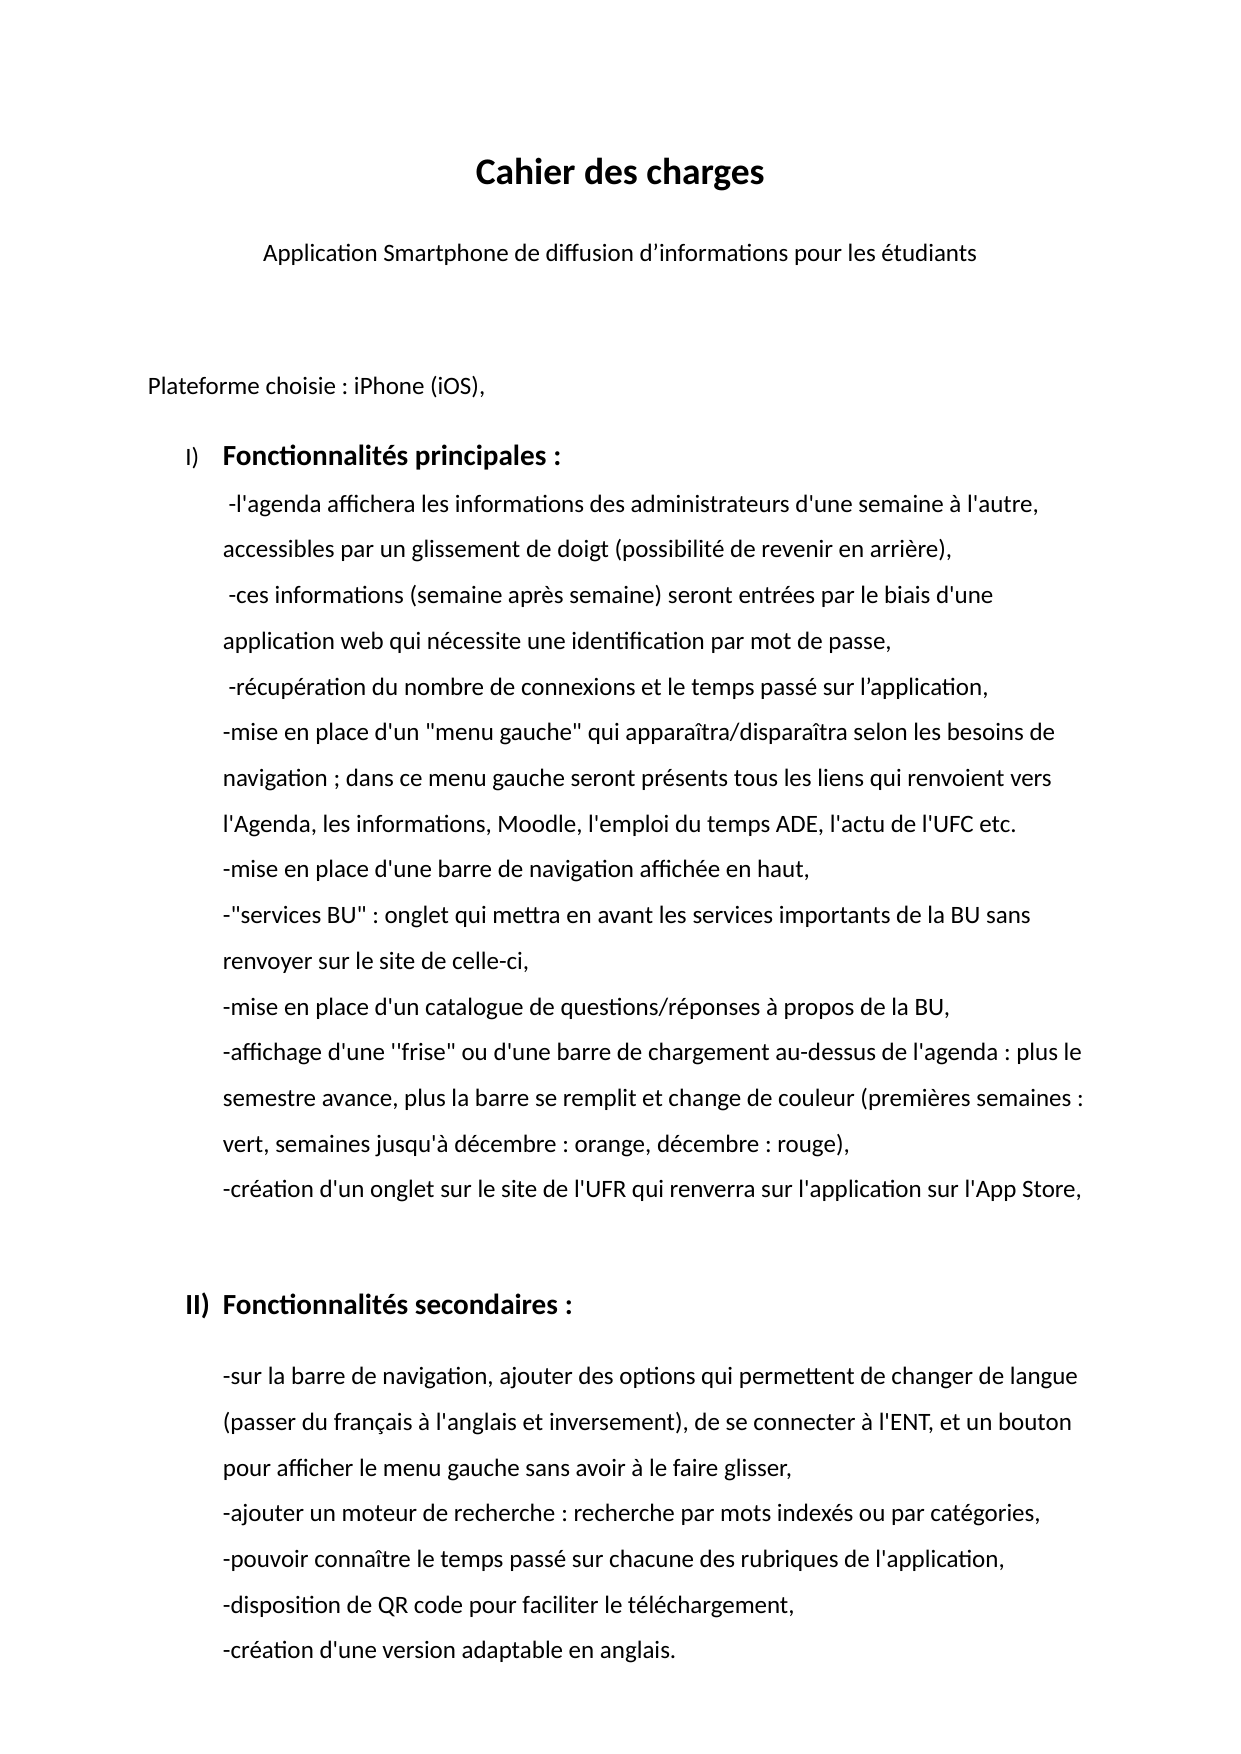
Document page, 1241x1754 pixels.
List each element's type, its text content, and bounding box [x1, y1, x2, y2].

list -sur la barre de navigation, ajouter des options qui permettent de changer de langue (passer du français à l'anglais et inversement), de se connecter à l'ENT, et un bouton pour afficher le menu gauche sans avoir à le faire glisser, -ajouter un moteur de recherche : recherche par mots indexés ou par catégories, -pouvoir connaître le temps passé sur chacune des rubriques de l'application, -disposition de QR code pour faciliter le téléchargement, -création d'une version adaptable en anglais. [185, 1360, 1093, 1665]
text Cahier des charges [148, 148, 1093, 193]
text Plateforme choisie : iPhone (iOS), [148, 370, 1093, 401]
list Fonctionnalités principales : -l'agenda affichera les informations des administrateurs d'une semaine à l'autre, accessibles par un glissement de doigt (possibilité de revenir en arrière), -ces informations (semaine après semaine) seront entrées par le biais d'une application web qui nécessite une identification par mot de passe, -récupération du nombre de connexions et le temps passé sur l’application, -mise en place d'un "menu gauche" qui apparaîtra/disparaîtra selon les besoins de navigation ; dans ce menu gauche seront présents tous les liens qui renvoient vers l'Agenda, les informations, Moodle, l'emploi du temps ADE, l'actu de l'UFC etc. -mise en place d'une barre de navigation affichée en haut, -"services BU" : onglet qui mettra en avant les services importants de la BU sans renvoyer sur le site de celle-ci, -mise en place d'un catalogue de questions/réponses à propos de la BU, -affichage d'une ''frise" ou d'une barre de chargement au-dessus de l'agenda : plus le semestre avance, plus la barre se remplit et change de couleur (premières semaines : vert, semaines jusqu'à décembre : orange, décembre : rouge), -création d'un onglet sur le site de l'UFR qui renverra sur l'application sur l'App Store, [185, 437, 1093, 1250]
list Fonctionnalités secondaires : [185, 1286, 1093, 1322]
text Application Smartphone de diffusion d’informations pour les étudiants [148, 237, 1093, 268]
